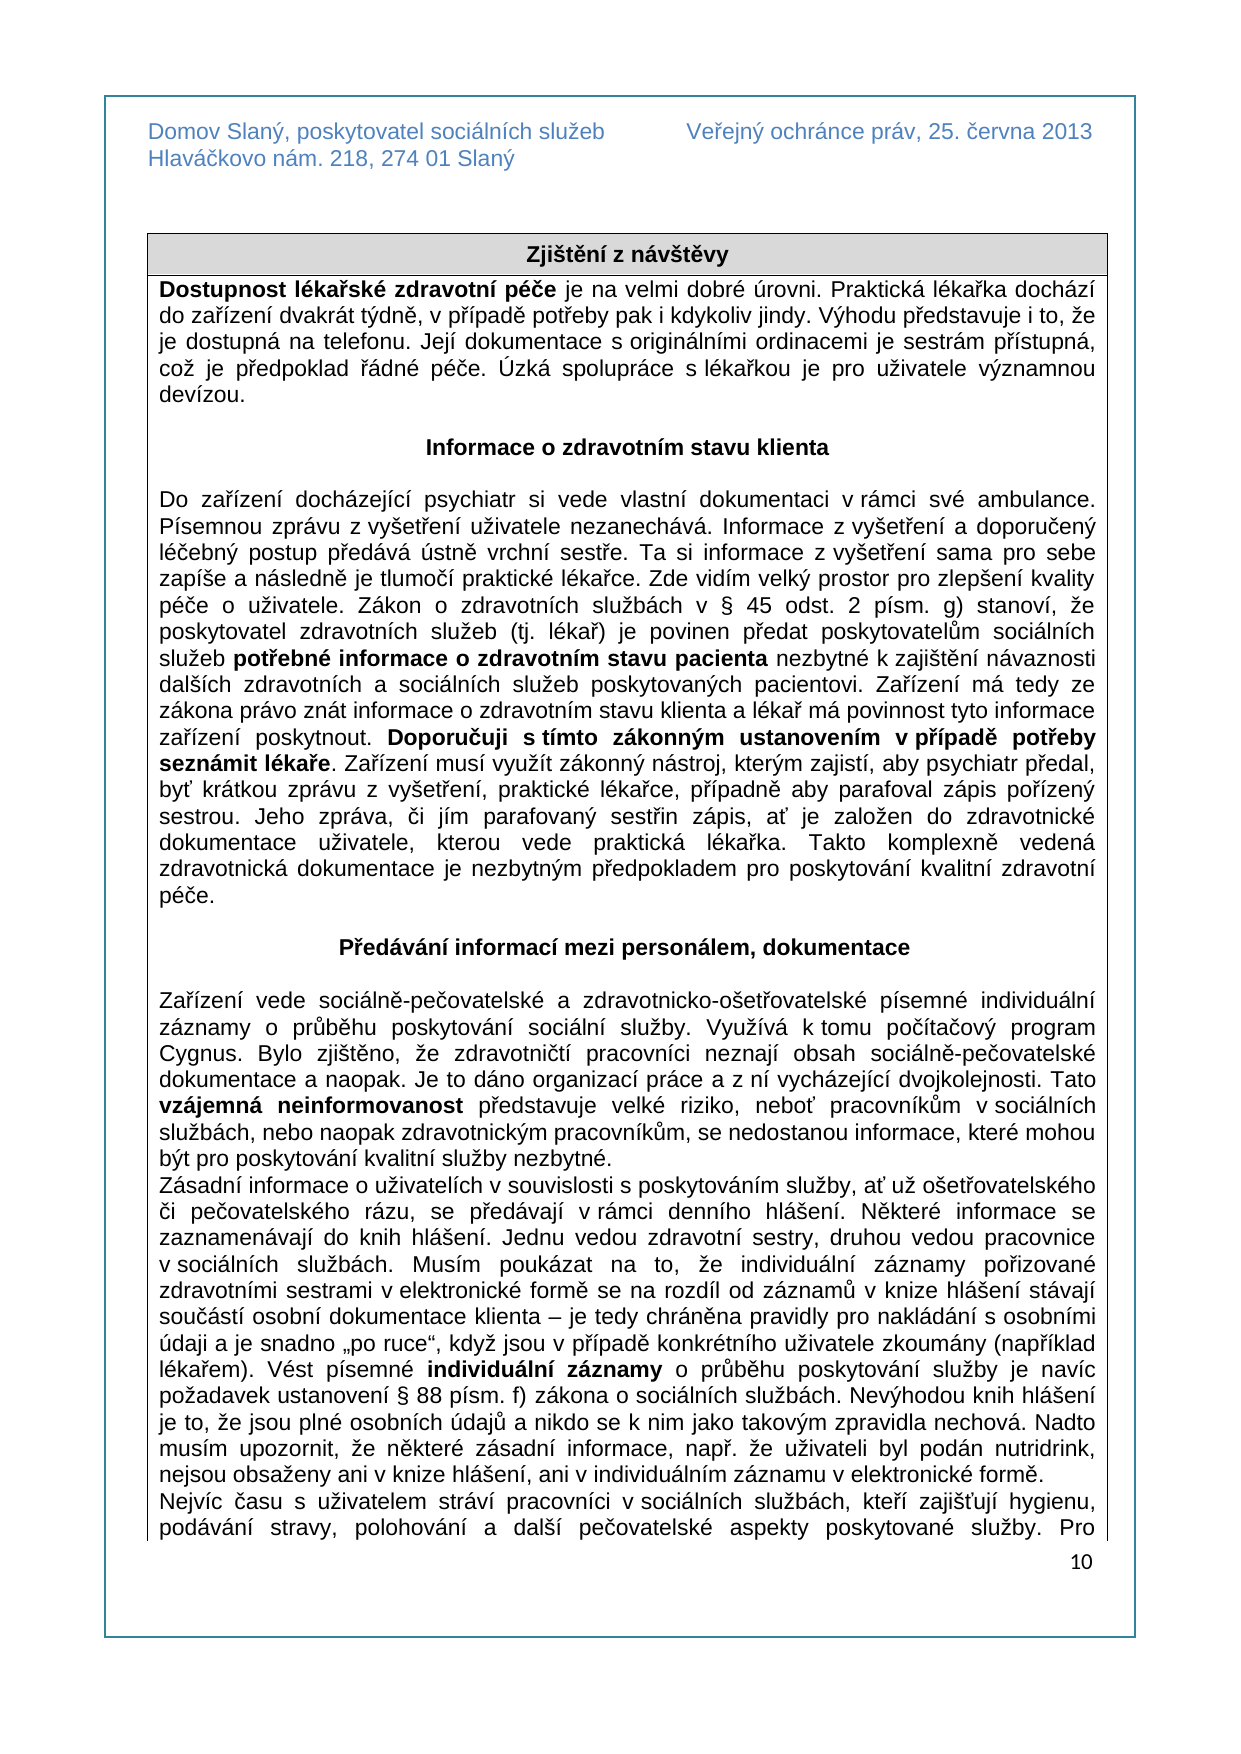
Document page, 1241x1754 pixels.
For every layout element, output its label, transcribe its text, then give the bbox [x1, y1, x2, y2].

table_cell Dostupnost lékařské zdravotní péče je na velmi dobré úrovni. Praktická lékařka dochází do zařízení dvakrát týdně, v případě potřeby pak i kdykoliv jindy. Výhodu představuje i to, že je dostupná na telefonu. Její dokumentace s originálními ordinacemi je sestrám přístupná, což je předpoklad řádné péče. Úzká spolupráce s lékařkou je pro uživatele významnou devízou. Informace o zdravotním stavu klienta Do zařízení docházející psychiatr si vede vlastní dokumentaci v rámci své ambulance. Písemnou zprávu z vyšetření uživatele nezanechává. Informace z vyšetření a doporučený léčebný postup předává ústně vrchní sestře. Ta si informace z vyšetření sama pro sebe zapíše a následně je tlumočí praktické lékařce. Zde vidím velký prostor pro zlepšení kvality péče o uživatele. Zákon o zdravotních službách v § 45 odst. 2 písm. g) stanoví, že poskytovatel zdravotních služeb (tj. lékař) je povinen předat poskytovatelům sociálních služeb potřebné informace o zdravotním stavu pacienta nezbytné k zajištění návaznosti dalších zdravotních a sociálních služeb poskytovaných pacientovi. Zařízení má tedy ze zákona právo znát informace o zdravotním stavu klienta a lékař má povinnost tyto informace zařízení poskytnout. Doporučuji s tímto zákonným ustanovením v případě potřeby seznámit lékaře. Zařízení musí využít zákonný nástroj, kterým zajistí, aby psychiatr předal, byť krátkou zprávu z vyšetření, praktické lékařce, případně aby parafoval zápis pořízený sestrou. Jeho zpráva, či jím parafovaný sestřin zápis, ať je založen do zdravotnické dokumentace uživatele, kterou vede praktická lékařka. Takto komplexně vedená zdravotnická dokumentace je nezbytným předpokladem pro poskytování kvalitní zdravotní péče. Předávání informací mezi personálem, dokumentace Zařízení vede sociálně-pečovatelské a zdravotnicko-ošetřovatelské písemné individuální záznamy o průběhu poskytování sociální služby. Využívá k tomu počítačový program Cygnus. Bylo zjištěno, že zdravotničtí pracovníci neznají obsah sociálně-pečovatelské dokumentace a naopak. Je to dáno organizací práce a z ní vycházející dvojkolejnosti. Tato vzájemná neinformovanost představuje velké riziko, neboť pracovníkům v sociálních službách, nebo naopak zdravotnickým pracovníkům, se nedostanou informace, které mohou být pro poskytování kvalitní služby nezbytné. Zásadní informace o uživatelích v souvislosti s poskytováním služby, ať už ošetřovatelského či pečovatelského rázu, se předávají v rámci denního hlášení. Některé informace se zaznamenávají do knih hlášení. Jednu vedou zdravotní sestry, druhou vedou pracovnice v sociálních službách. Musím poukázat na to, že individuální záznamy pořizované zdravotními sestrami v elektronické formě se na rozdíl od záznamů v knize hlášení stávají součástí osobní dokumentace klienta – je tedy chráněna pravidly pro nakládání s osobními údaji a je snadno „po ruce“, když jsou v případě konkrétního uživatele zkoumány (například lékařem). Vést písemné individuální záznamy o průběhu poskytování služby je navíc požadavek ustanovení § 88 písm. f) zákona o sociálních službách. Nevýhodou knih hlášení je to, že jsou plné osobních údajů a nikdo se k nim jako takovým zpravidla nechová. Nadto musím upozornit, že některé zásadní informace, např. že uživateli byl podán nutridrink, nejsou obsaženy ani v knize hlášení, ani v individuálním záznamu v elektronické formě. Nejvíc času s uživatelem stráví pracovníci v sociálních službách, kteří zajišťují hygienu, podávání stravy, polohování a další pečovatelské aspekty poskytované služby. Pro postihnutí všech důležitých ošetřovatelských aspektů těchto činností je klíčová jejich úzká spolupráce se všeobecnou sestrou. Tomu však brání fakt, že zdravotní a pečovatelská péče jsou poskytovány odděleně bez větší provázanosti. Sestry uvedené činnosti nevnímají jako spadající do jejich náplně, pracovnice v sociálních službách nevedou ani neusměrňují. Ty však musí mít jasně definovány situace a projevy, které musí hlásit všeobecné sestře, aby nedošlo k zanedbání zdravotní péče. Jedná se zejména o sledování stavu pokožky, příjmu potravy a tekutin, projevů bolesti atd. Jejich práce u uživatelů musí vzhledem k dané cílové skupině dosáhnout jisté odbornosti. Podávání léků V případě uživatelů, kteří mají obtíže s polykáním léků, připraví sestra léky na lžičku s jogurtem, buď celé, nebo nadrcené, a podá je klientovi do úst. Tento postup se dle sdělení jedné sestry osvědčil. V rozpisu léků ani ve zdravotnické dokumentaci lékařky není záznam, který by předepisoval drcení léčiv. Hrozí tak, že mohou být nadrceny léky, jejichž půlení či drcení výrobce nedoporučuje a může tak být ovlivněna jejich účinnost. Pokud by se drcení týkalo více uživatelů, je nezbytné zajistit dokonalé čištění nádoby na drcení, aby nedocházelo k míchání různých léků. Pokud má uživatel problém polykat konkrétní lék, např. u jedné uživatelky byly podávány obtížně polykatelné tablety Geratam, mělo by o tom zařízení vyrozumět lékaře a požádat ho, aby např. předepsal totožný lék ve formě roztoku. Vhodná volba lékové formy může usnadnit klientům příjem léků a sestrám jejich podávání. Zařízení by mělo vždy poskytnout lékaři informaci o tom, zda je pro uživatele konkrétní léková forma s ohledem na jeho celkový zdravotní stav vhodná. V případě uživatelů, kteří odmítají léky, se postupuje obdobně, tj. dává se jim do úst lžička jogurtu, v němž jsou zamíchány léky. Ze záznamu v dokumentaci paní Č. vyplývá, že když odmítla ranní léky, byly jí zamíchány do jídla. Chci upozornit na to, že z etického hlediska představuje „couvert medication“ vážný problém. Odborné stanovisko je zřejmé: „V současné době se ustálil názor, že skrývání medikace, kterou pacient nechce přijmout obvyklým způsobem, do jídla nebo nápoje je špatnou praxí“. Léky mohou být podány pouze se svobodným a informovaným souhlasem uživatele. Na případné odmítání léků je nutné upozornit lékaře. U fakultativně podávaných léků, např. při bolesti, je nezbytné, aby byly v ordinaci jasně vymezeny mantinely, v kterých se sestra může pohybovat. Součástí takové ordinace proto musí být maximální dávka léku podaná za 24 hod. a také minimální časový interval mezi dvěma podáními. To v několika případech nebylo dodrženo. U řady léků, které se musí podávat nalačno (např. Euthyrox, Helicid aj.), nebyla tato skutečnost součástí ordinace a není tedy jisté, zda jsou tato léčiva podávána správně. Doporučuji proto obrátit se na lékařku a v souladu s ustanovením § 45 odst. 2 písm. g) požádat o předání potřebných informací k zajištění návaznosti dalších zdravotních a sociálních služeb poskytovaných pacientovi. Prevence a ošetřování dekubitů Z preventivních důvodů mají všichni uživatelé pasivní antidekubitní matraci. Je-li u konkrétního uživatele vyhodnoceno riziko vzniku dekubitu, je polohován, o čemž se vede záznam v dokumentaci, a přistoupí se k používání polohovacích pomůcek. Přesto jsou v zařízení uživatelé s dekubity. Nejčastěji se jedná o dekubity 1. stupně, někteří uživatelé pak mají dekubity i ve stupni č. 3. Z celkového počtu 50 uživatelů byl výskyt dekubitů u 8 z nich, což považuje přizvaný odborník na ošetřovatelskou péči za poměrně vysoký výskyt. Péče o dekubity odpovídá současným trendům, jsou respektována doporučení lékaře a související dokumentace je dostačující. Vzhledem k poměrně vysokému výskytu dekubitů považuji za nezbytné, aby se zařízení zaměřilo více na prevenci vzniku dekubitů. Centrálně vedená evidence je vhodný nástroj, který pomůže při odhalení příčin vzniku dekubitů. Z dokumentace vyplývá, že vyhodnocení rizik vzniku dekubitů či pádů bylo zpracováno s poměrně velkým odstupem od začátku poskytování služby. Ve dvou případech byly škály rizika zpracovány až po 6 měsících od přijetí uživatele. Vyhodnocení všech rizik by mělo být nedílnou součástí spojenou s poskytováním služby. Se zpožděním je také zpracovávána ošetřovatelská anamnéza. Např. uživatelka nemá po dvou týdnech pobytu v zařízení zpracovánu ošetřovatelskou anamnézu. V současné době je prováděno přehodnocování rizik v intervalu 6 měsíců. Existují však situace, kdy je potřeba riziko přehodnotit dříve, např. při náhlé změně zdravotního stavu uživatele. Prevence malnutrice, podávání stravy Problematika zajištění dostatečné výživy uživatelů a prevence vzniku malnutrice není v zorném úhlu zařízení. Nejsou zavedeny standardizované postupy, kdo, co a jak má sledovat, aby se malnutrici předešlo. Zpozorují-li pracovnice v sociálních službách, že uživatel nejí, mají tuto informaci postoupit zdravotní sestře. Vyhodnocení množství přijaté potravy jako nedostačujícího je ale zcela subjektivní. Není stanoveno, jaké množství nesnědené porce již má být hlášeno. Dle jedné zdravotní sestry je váha uživatelů sledována dvakrát do roka, jiná zdravotní sestra o pravidelném vážení uživatelů neví. Nejčastěji se ve zdravotnické dokumentaci nachází údaj o váze uživatele z května 2012, pozdější údaje jsou výjimečné. Doporučuji zavést jednoduchý nutriční skreening u každého uživatele. Tj. při přijetí zaznamenat údaje o váze, výšce, BMI (body mass index), příjmu potravy. U pacientů, kteří se nepostaví, zaznamenávat údaj o obvodu paže namísto tělesné váhy. V případě odhalení rizika malnutrice, resp. přítomné malnutrice, zajistit odborné vyšetření a stanovit nutriční plán, nutriční intervenci a plán kontrol. Pokud BMI klesne pod 20, a/nebo příjem potravy bude pod tři čtvrtiny porcí, a/nebo váhový úbytek dosáhne 5 % za měsíc, objednat vyšetření dietní sestrou nebo internistou. Vhodně reagovat například změnou stravy, zařazením svačinek, eventuálně sippingu. Na základě posouzení lékaře přistoupit případně k zavedení sondy. Doporučení specialistů (jejich ordinace) zaznamenávat do dokumentace - slovní doporučení mohou být zapomenuta. Riziko malnutrice pravidelně hodnotit a zavést nutriční dekurz. Dále výše uvedené hodnoty sledovat s cílem vyhledat rizikové osoby. Pro pořizování záznamů o příjmu potravy, váze, dietě, sippingu apod., používat dokumentaci - nutriční dekurz. Dokumentace může být často zjednodušena pomocí několika dobře zpracovaných formulářů. Příjem potravy lze monitorovat jednoduchým zaškrtávacím systémem - provádí pracovník, který odnáší talíř, a následně je výkaz založen do zdravotnické dokumentace. Tyto postupy zvládne po zaškolení i nižší zdravotnický personál. Ideální je ovšem zaměstnání nutričního terapeuta pracujícího u lůžka. Důležité je, aby záznamy byly vypovídající (objektivizované). Stanovit, který uživatel má být krmen, kdo dokrmován, kdo má dostávat drcenou či mletou stravu. A takové rozhodnutí dokumentovat (o krmení nemusí rozhodovat lékař). Zajistit dostatečný počet pracovníků pro krmení uživatelů. Krmení nesmí probíhat příliš rychle, mletá strava nesmí být nástrojem pro zjednodušení práce personálu při jeho nedostatku. Nedojedený talíř je signálem pro personál. Vytvořit standard péče o nasogastrickou sondu a aplikaci výživy do sondy. Edukovat personál o významu, diagnostice a možnostech ovlivnění malnutrice. Je sledován příjem tekutin u uživatelů, o nichž se personál domnívá, že nepijí dostatečně. Tito pak mají založený záznam, do kterého se uvádí každé jedno napití. Záznamy vycházejí z odhadu, láhve či hrníčky, z nichž pijí, nejsou ocejchovány. Jsou tudíž pouze orientační a velmi nepřesné. Ba co víc, mohou být zavádějící, neboť objektivně nemusí součet jednotlivých napití odpovídat skutečnému příjmu tekutiny. To je špatně. Nevidím tudíž jako praktické, aby pracovnice v sociálních službách zapisovala každé napití. Z praxe zdravotnických zařízení je známo, že se nápoj připraví do vhodné ocejchované nádoby, a na konci směny lze objektivně změřit, kolik tekutiny uživatel vypil. Kvalitní poskytovatel by neměl postupovat jen intuitivně při stanovení uživatelů, u nichž bude příjem tekutin sledován. Musí stanovit kritéria, pomocí nichž stanoví, u kterého z klientů se bude příjem tekutin sledovat, a to nejlépe ve spolupráci s lékařem. Pečovatelky by pak u vybraných uživatelů měly mít k dispozici údaj, jaké množství tekutiny má uživatel během dne vypít. Mikční režim Velký prostor pro zlepšení péče vidím v péči o uživatele s inkontinencí moči, která je jedním z projevů demence. Vždy je nutné pátrat po příčině, konzultoval u žen gynekologa, u mužů urologa a provést kultivační vyšetření moči. Cílem správné ošetřovatelské péče by mělo být udržet pacienta (klienta) kontinentním, a to díky správnému režimu, včetně režimu mikčního. Klient by měl mít možnost se v cca 2hodinových intervalech, i častěji, vymočit. Takto nastavený režim může minimalizovat spotřebu ochranných pomůcek pro inkontinenci, které pak mohou představovat pouze jakousi pojistku. Ošetřovatelky (pracovníci v sociálních službách) by měly mít jasné zadání, koho z klientů jak často vysazovat na (přenosné) WC, komu pomáhat dojít na toaletu a jak často. Komunikační bariéra na straně klienta (klient si neřekne, že potřebuje doprovodit na WC) by neměla být důvodem pro ukončení dopomáhání na toaletu. Mikční režim by měl vycházet z individuálních potřeb každého klienta a měl by mít odraz v dokumentaci klienta. V zařízení bylo zjištěno, že personál nemá jasné zadání, koho vysazovat a koho ne. Tyto informace se předávají opět pouze ústně. Nadto nebylo zjevné, zda je vysazování na WC součástí pravidelného režimu, nebo se děje pouze tehdy, pokud si klient řekne. Doporučuji stanovit klientům mikční režim, v jehož rámci bude řešeno, kdo používá inkontinenční pomůcky (pleny a vložky) na noc, kdo i přes den, komu má personál v přímé péči dopomáhat na toaletu a jak často. Sledování bolesti Pracovnice v sociálních službách umí empaticky popsat, jak jsou mnozí uživatelé při manipulaci s tělem, hygieně, přebalování atd., úzkostní a jak dávají najevo, že je některé pohyby bolí. Je na zvážení pečovatelek, zda své zjištění, že uživatel prožívá bolest, oznámí sestře, která sama rozhodne, zda by uživatele měla vidět lékařka. Zařízení systematicky nesleduje, zda uživatel trpí bolestí. Stávající pozorný a citlivý přístup k bolesti je potřeba standardizovat. U uživatelů s pokročilou demencí není rozpoznání bolesti vždy snadné. Nerozpoznaná a neléčená bolest přitom zásadně zhoršuje kvalitu života klientů. Doporučuji zavést standardizovaný způsob monitorování bolesti klientů, zejména těch, kteří mají omezené komunikační schopnosti. Trvale ležící klient Pokud pracovnice v sociálních službách v rámci každodenní péče zpozorují, že posazování působí uživateli bolest, či ho nese nelibě, s posazováním se ustane. Informace, že při posazování projevoval uživatel bolest, se v dokumentaci neodráží, takže nelze zjistit, odkdy tráví uživatel svůj čas pouze v lůžku. Počet těchto uživatelů je vysoký. Kolik jich je přesně, ale personál nedokáže sdělit. Nic nenasvědčuje tomu, že by do rozhodnutí ohledně ukončení posazování byl zapojen lékař, což považuji za chybu. Fáze demence Zařízení nesleduje, v jaké fázi funkčního postižení, respektive stupni demence, se uživatelé s demencí nacházejí. Stanovení stadia demence je však důležité pro plánování vhodné péče. Míra a druh podpory a pomoci pro uživatele s počínající a mírnou demencí je jiný, samozřejmě s ohledem na individualitu uživatele, než v případě uživatele s rozvinutou demencí, či těžkou demencí. Oceňuji, že mnohé pracovnice v sociálních službách jsou odborně proškoleny v bazální stimulaci. Zařízení by však kompetentnost těchto pečovatelek mělo systematicky a mnohem více využívat. Např. zahrnout prvky bazální stimulace do každodenních rutinních úkonů (způsob doteků, práce s lůžkovinami, komunikace) a zaučit v tom vyškolenými pracovnicemi i ty, které nebyly v bazální stimulaci proškoleny. [148, 276, 1107, 1541]
table_header Zjištění z návštěvy [148, 234, 1107, 274]
